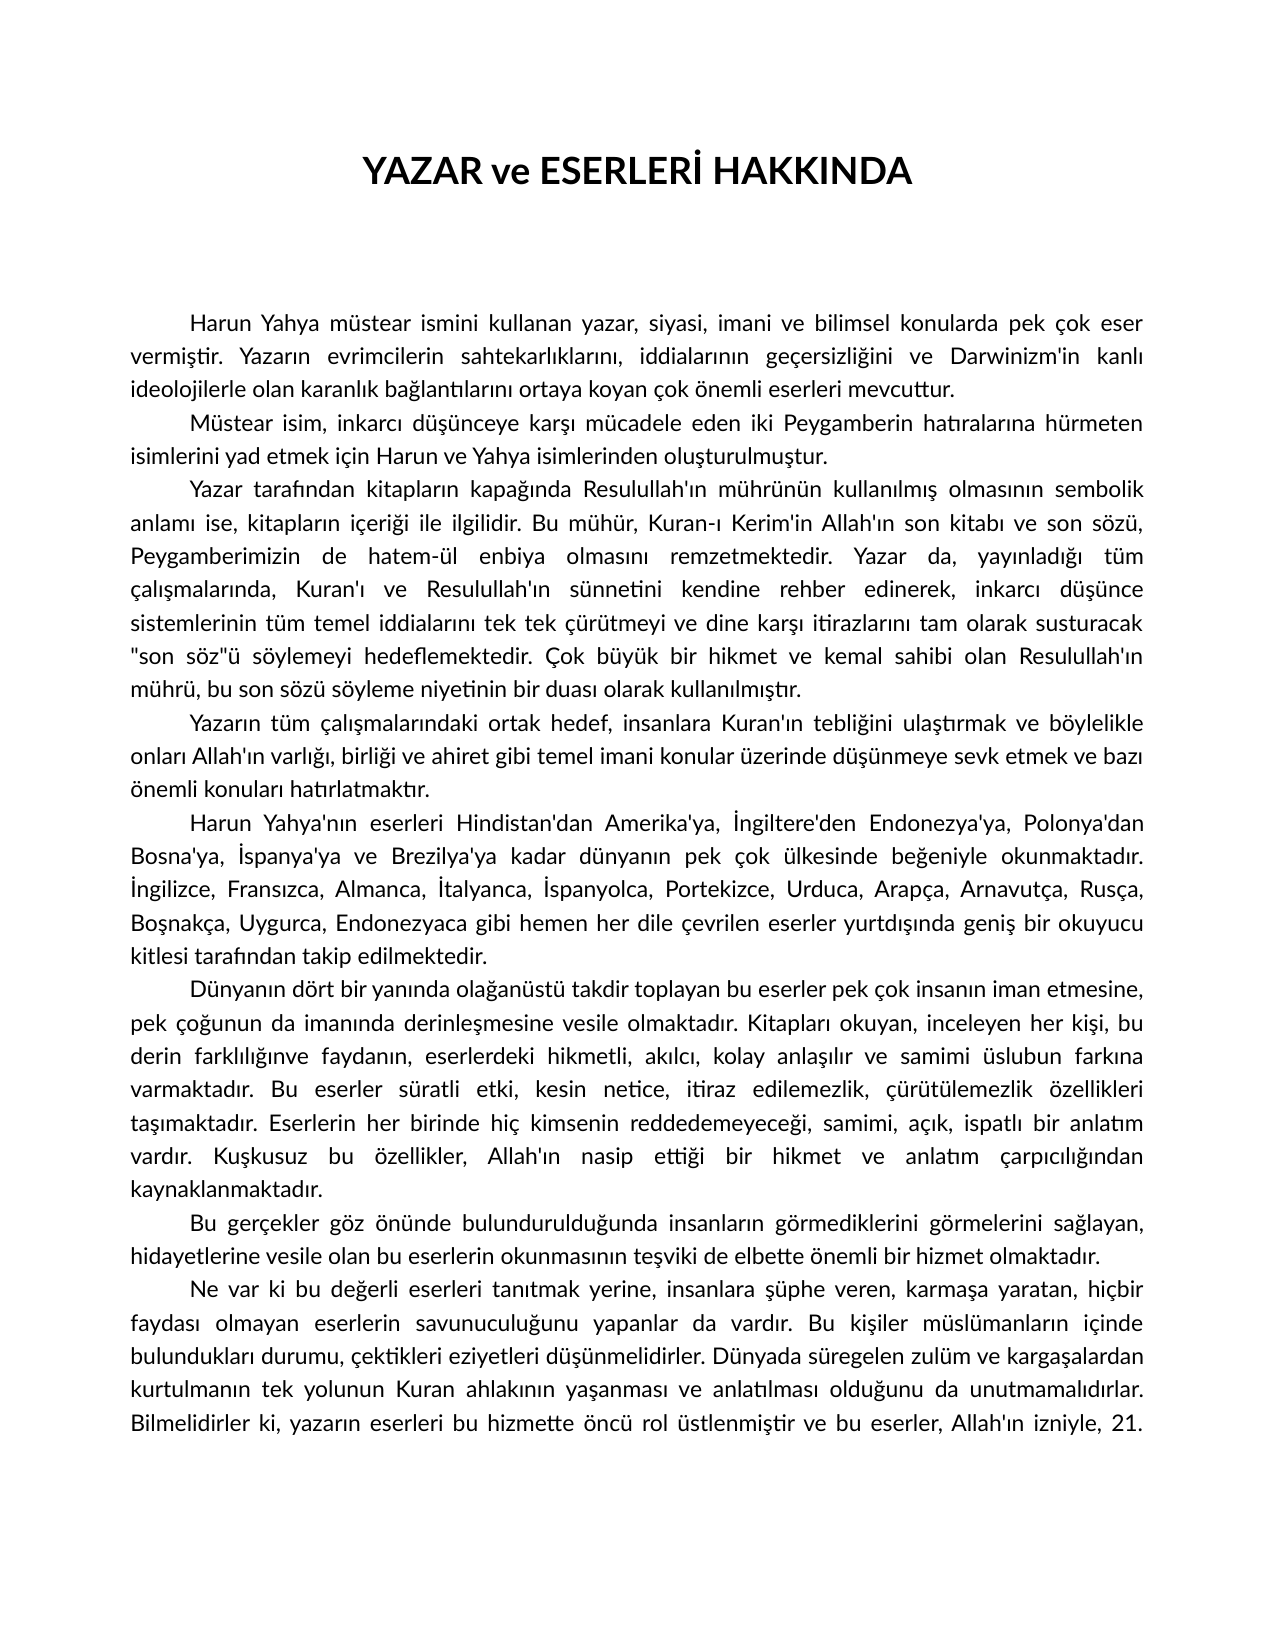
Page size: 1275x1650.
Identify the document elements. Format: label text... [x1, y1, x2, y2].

text Müstear isim, inkarcı düşünceye karşı mücadele eden iki Peygamberin hatıralarına hürmeten isimlerini yad etmek için Harun ve Yahya isimlerinden oluşturulmuştur. [130, 404, 1145, 471]
text Dünyanın dört bir yanında olağanüstü takdir toplayan bu eserler pek çok insanın iman etmesine, pek çoğunun da imanında derinleşmesine vesile olmaktadır. Kitapları okuyan, inceleyen her kişi, bu derin farklılığınve faydanın, eserlerdeki hikmetli, akılcı, kolay anlaşılır ve samimi üslubun farkına varmaktadır. Bu eserler süratli etki, kesin netice, itiraz edilemezlik, çürütülemezlik özellikleri taşımaktadır. Eserlerin her birinde hiç kimsenin reddedemeyeceği, samimi, açık, ispatlı bir anlatım vardır. Kuşkusuz bu özellikler, Allah'ın nasip ettiği bir hikmet ve anlatım çarpıcılığından kaynaklanmaktadır. [130, 971, 1145, 1204]
text Yazar tarafından kitapların kapağında Resulullah'ın mührünün kullanılmış olmasının sembolik anlamı ise, kitapların içeriği ile ilgilidir. Bu mühür, Kuran-ı Kerim'in Allah'ın son kitabı ve son sözü, Peygamberimizin de hatem-ül enbiya olmasını remzetmektedir. Yazar da, yayınladığı tüm çalışmalarında, Kuran'ı ve Resulullah'ın sünnetini kendine rehber edinerek, inkarcı düşünce sistemlerinin tüm temel iddialarını tek tek çürütmeyi ve dine karşı itirazlarını tam olarak susturacak "son söz"ü söylemeyi hedeflemektedir. Çok büyük bir hikmet ve kemal sahibi olan Resulullah'ın mührü, bu son sözü söyleme niyetinin bir duası olarak kullanılmıştır. [130, 471, 1145, 704]
text Yazarın tüm çalışmalarındaki ortak hedef, insanlara Kuran'ın tebliğini ulaştırmak ve böylelikle onları Allah'ın varlığı, birliği ve ahiret gibi temel imani konular üzerinde düşünmeye sevk etmek ve bazı önemli konuları hatırlatmaktır. [130, 704, 1145, 804]
text Ne var ki bu değerli eserleri tanıtmak yerine, insanlara şüphe veren, karmaşa yaratan, hiçbir faydası olmayan eserlerin savunuculuğunu yapanlar da vardır. Bu kişiler müslümanların içinde bulundukları durumu, çektikleri eziyetleri düşünmelidirler. Dünyada süregelen zulüm ve kargaşalardan kurtulmanın tek yolunun Kuran ahlakının yaşanması ve anlatılması olduğunu da unutmamalıdırlar. Bilmelidirler ki, yazarın eserleri bu hizmette öncü rol üstlenmiştir ve bu eserler, Allah'ın izniyle, 21. [130, 1271, 1145, 1438]
text Harun Yahya müstear ismini kullanan yazar, siyasi, imani ve bilimsel konularda pek çok eser vermiştir. Yazarın evrimcilerin sahtekarlıklarını, iddialarının geçersizliğini ve Darwinizm'in kanlı ideolojilerle olan karanlık bağlantılarını ortaya koyan çok önemli eserleri mevcuttur. [130, 304, 1145, 404]
text Bu gerçekler göz önünde bulundurulduğunda insanların görmediklerini görmelerini sağlayan, hidayetlerine vesile olan bu eserlerin okunmasının teşviki de elbette önemli bir hizmet olmaktadır. [130, 1204, 1145, 1271]
text Harun Yahya'nın eserleri Hindistan'dan Amerika'ya, İngiltere'den Endonezya'ya, Polonya'dan Bosna'ya, İspanya'ya ve Brezilya'ya kadar dünyanın pek çok ülkesinde beğeniyle okunmaktadır. İngilizce, Fransızca, Almanca, İtalyanca, İspanyolca, Portekizce, Urduca, Arapça, Arnavutça, Rusça, Boşnakça, Uygurca, Endonezyaca gibi hemen her dile çevrilen eserler yurtdışında geniş bir okuyucu kitlesi tarafından takip edilmektedir. [130, 804, 1145, 971]
text YAZAR ve ESERLERİ HAKKINDA [112, 148, 1162, 193]
